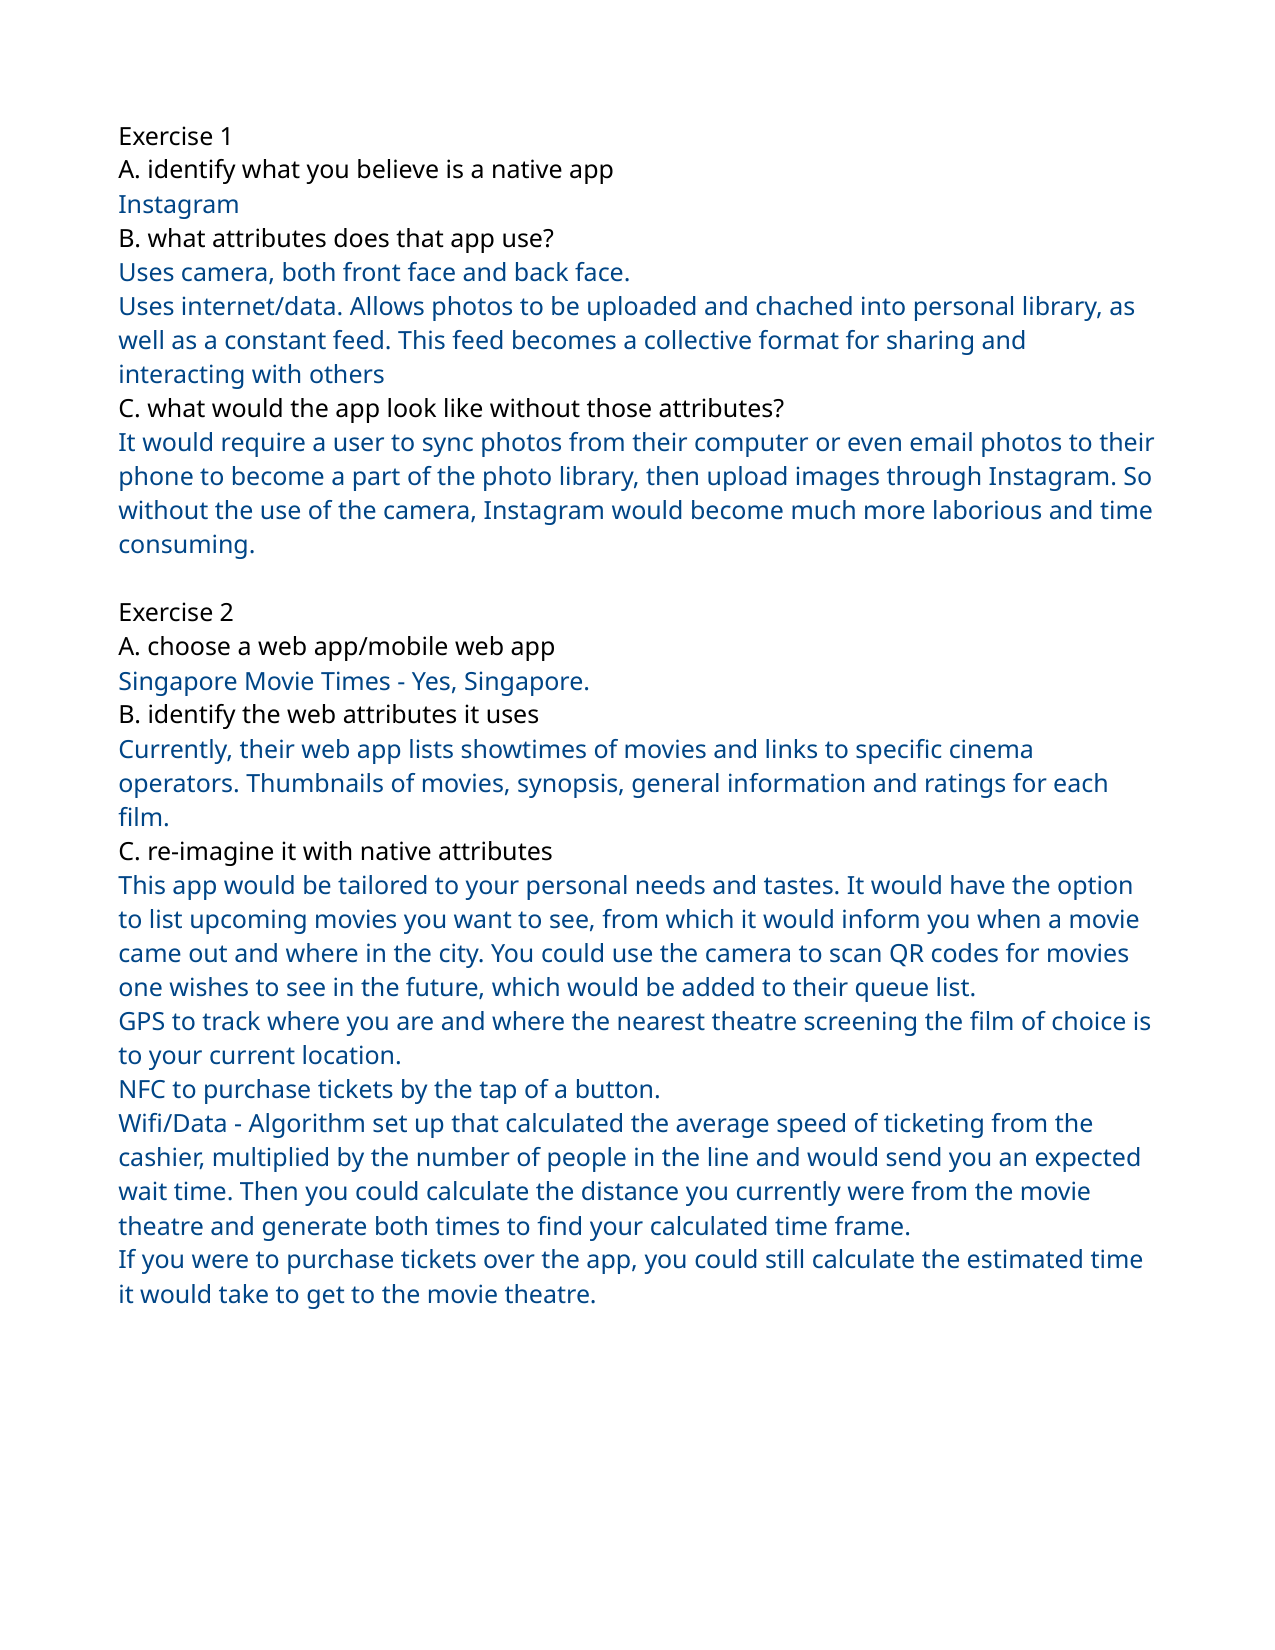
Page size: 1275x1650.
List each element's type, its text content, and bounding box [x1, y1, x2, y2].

text It would require a user to sync photos from their computer or even email photos to their phone to become a part of the photo library, then upload images through Instagram. So without the use of the camera, Instagram would become much more laborious and time consuming. [118, 425, 1157, 561]
text B. what attributes does that app use? [118, 220, 1157, 254]
text Uses internet/data. Allows photos to be uploaded and chached into personal library, as well as a constant feed. This feed becomes a collective format for sharing and interacting with others [118, 288, 1157, 391]
text Exercise 2 [118, 595, 1157, 629]
text A. choose a web app/mobile web app [118, 629, 1157, 663]
text Uses camera, both front face and back face. [118, 254, 1157, 288]
text Currently, their web app lists showtimes of movies and links to specific cinema operators. Thumbnails of movies, synopsis, general information and ratings for each film. [118, 731, 1157, 833]
text C. re-imagine it with native attributes [118, 833, 1157, 867]
text GPS to track where you are and where the nearest theatre screening the film of choice is to your current location. [118, 1004, 1157, 1072]
text NFC to purchase tickets by the tap of a button. [118, 1072, 1157, 1106]
text B. identify the web attributes it uses [118, 697, 1157, 731]
text Exercise 1 [118, 118, 1157, 152]
text This app would be tailored to your personal needs and tastes. It would have the option to list upcoming movies you want to see, from which it would inform you when a movie came out and where in the city. You could use the camera to scan QR codes for movies one wishes to see in the future, which would be added to their queue list. [118, 867, 1157, 1004]
text Wifi/Data - Algorithm set up that calculated the average speed of ticketing from the cashier, multiplied by the number of people in the line and would send you an expected wait time. Then you could calculate the distance you currently were from the movie theatre and generate both times to find your calculated time frame. [118, 1106, 1157, 1242]
text Singapore Movie Times - Yes, Singapore. [118, 663, 1157, 697]
text A. identify what you believe is a native app [118, 152, 1157, 186]
text C. what would the app look like without those attributes? [118, 391, 1157, 425]
text Instagram [118, 186, 1157, 220]
text If you were to purchase tickets over the app, you could still calculate the estimated time it would take to get to the movie theatre. [118, 1242, 1157, 1310]
